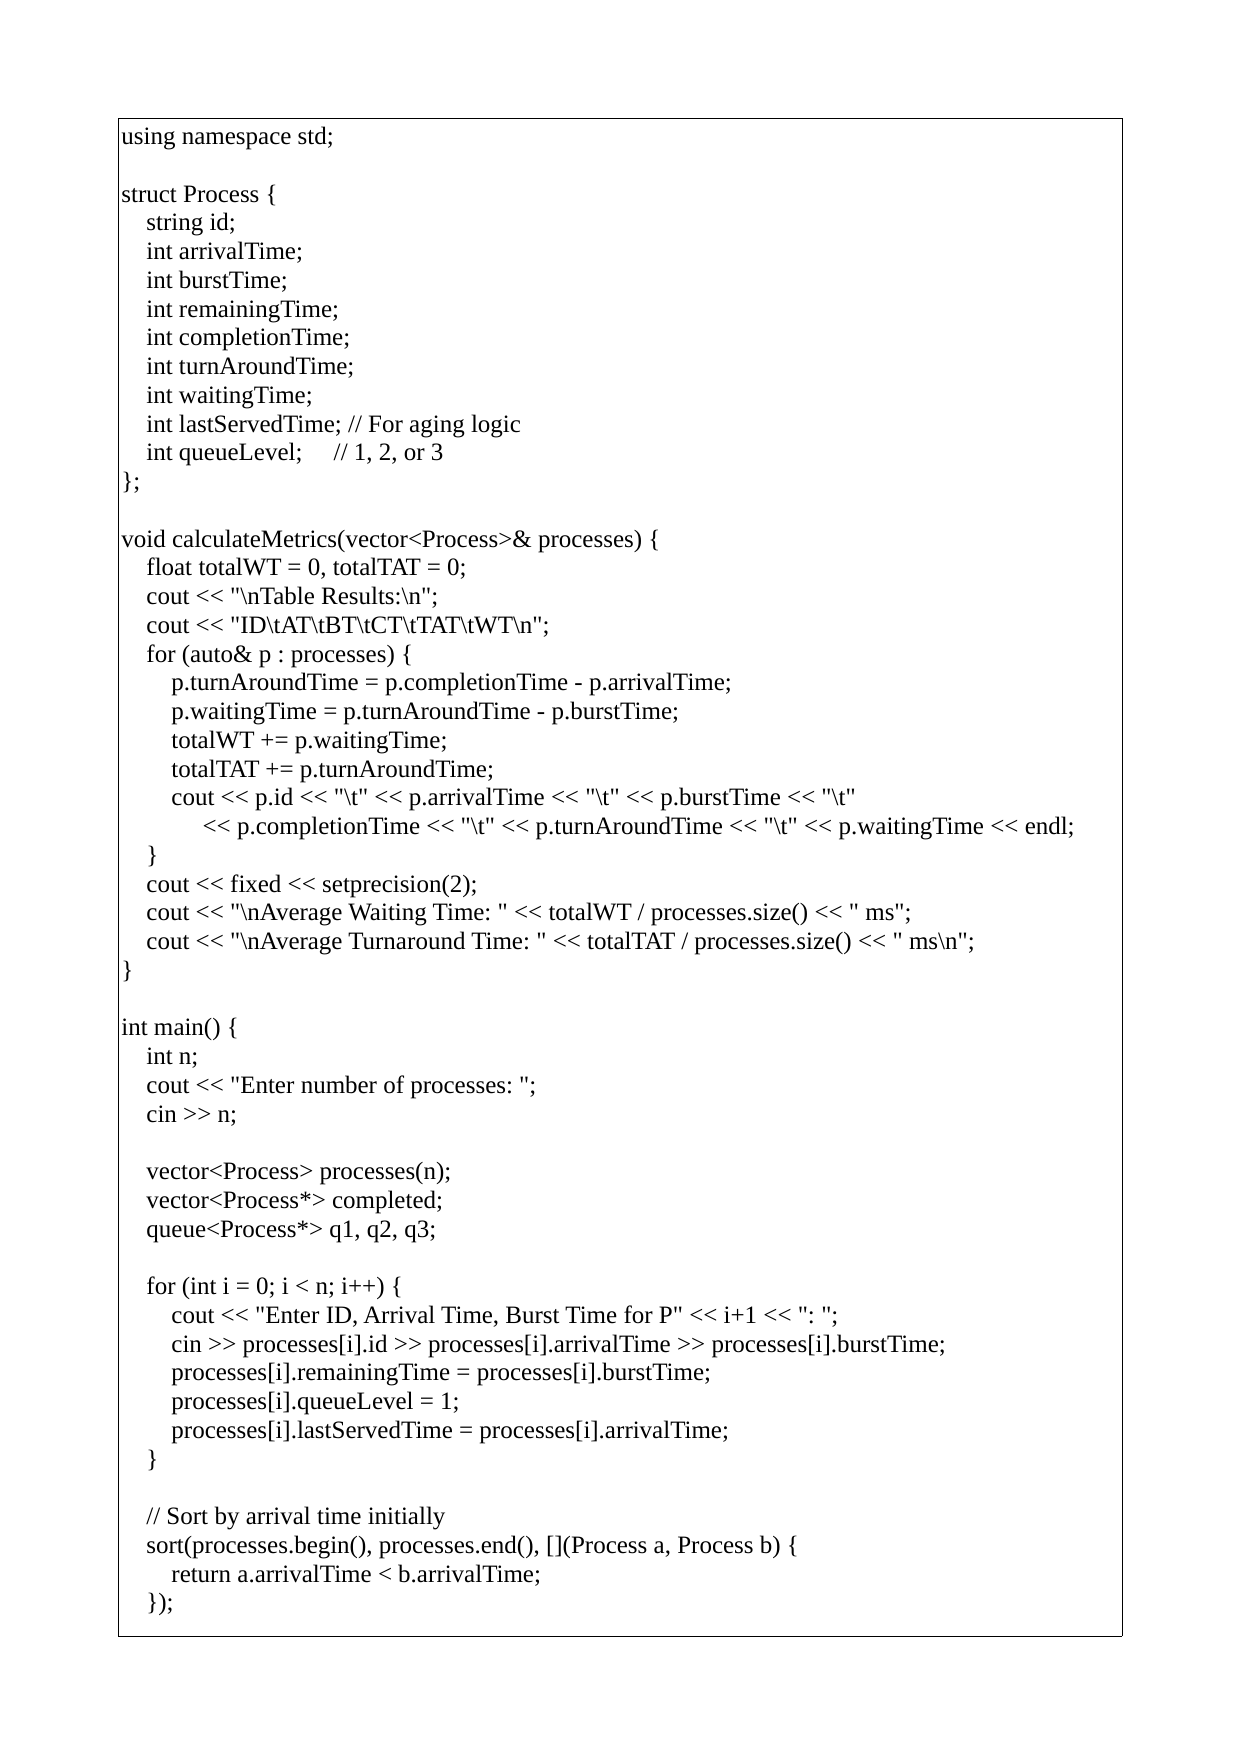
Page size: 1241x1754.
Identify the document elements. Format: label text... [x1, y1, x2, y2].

text processes[i].queueLevel = 1; [121, 1386, 1119, 1415]
text cout << "\nAverage Turnaround Time: " << totalTAT / processes.size() << " ms\n"; [121, 926, 1119, 955]
text totalTAT += p.turnAroundTime; [121, 754, 1119, 782]
text sort(processes.begin(), processes.end(), [](Process a, Process b) { [121, 1530, 1119, 1559]
text struct Process { [121, 179, 1119, 207]
text int completionTime; [121, 322, 1119, 351]
text int arrivalTime; [121, 236, 1119, 265]
text p.waitingTime = p.turnAroundTime - p.burstTime; [121, 696, 1119, 725]
text int remainingTime; [121, 294, 1119, 322]
text return a.arrivalTime < b.arrivalTime; [121, 1559, 1119, 1587]
text processes[i].lastServedTime = processes[i].arrivalTime; [121, 1415, 1119, 1444]
text int waitingTime; [121, 380, 1119, 409]
text p.turnAroundTime = p.completionTime - p.arrivalTime; [121, 667, 1119, 696]
text totalWT += p.waitingTime; [121, 725, 1119, 754]
text float totalWT = 0, totalTAT = 0; [121, 552, 1119, 581]
text string id; [121, 207, 1119, 236]
text for (int i = 0; i < n; i++) { [121, 1271, 1119, 1300]
text queue<Process*> q1, q2, q3; [121, 1214, 1119, 1242]
text } [121, 955, 1119, 984]
text cin >> n; [121, 1099, 1119, 1127]
text vector<Process> processes(n); [121, 1156, 1119, 1185]
text cout << p.id << "\t" << p.arrivalTime << "\t" << p.burstTime << "\t" [121, 782, 1119, 811]
text int lastServedTime; // For aging logic [121, 409, 1119, 437]
text using namespace std; [121, 121, 1119, 150]
text for (auto& p : processes) { [121, 639, 1119, 667]
text << p.completionTime << "\t" << p.turnAroundTime << "\t" << p.waitingTime << endl; [121, 811, 1119, 840]
text cout << fixed << setprecision(2); [121, 869, 1119, 897]
text cout << "ID\tAT\tBT\tCT\tTAT\tWT\n"; [121, 610, 1119, 639]
text } [121, 1444, 1119, 1472]
text // Sort by arrival time initially [121, 1501, 1119, 1530]
text void calculateMetrics(vector<Process>& processes) { [121, 524, 1119, 552]
text }; [121, 466, 1119, 495]
text int n; [121, 1041, 1119, 1070]
text vector<Process*> completed; [121, 1185, 1119, 1214]
text int queueLevel; // 1, 2, or 3 [121, 437, 1119, 466]
text cout << "Enter number of processes: "; [121, 1070, 1119, 1099]
text processes[i].remainingTime = processes[i].burstTime; [121, 1357, 1119, 1386]
text int burstTime; [121, 265, 1119, 294]
text } [121, 840, 1119, 869]
text int turnAroundTime; [121, 351, 1119, 380]
text cout << "Enter ID, Arrival Time, Burst Time for P" << i+1 << ": "; [121, 1300, 1119, 1329]
text int main() { [121, 1012, 1119, 1041]
text cout << "\nTable Results:\n"; [121, 581, 1119, 610]
text }); [121, 1587, 1119, 1616]
text cin >> processes[i].id >> processes[i].arrivalTime >> processes[i].burstTime; [121, 1329, 1119, 1357]
text cout << "\nAverage Waiting Time: " << totalWT / processes.size() << " ms"; [121, 897, 1119, 926]
